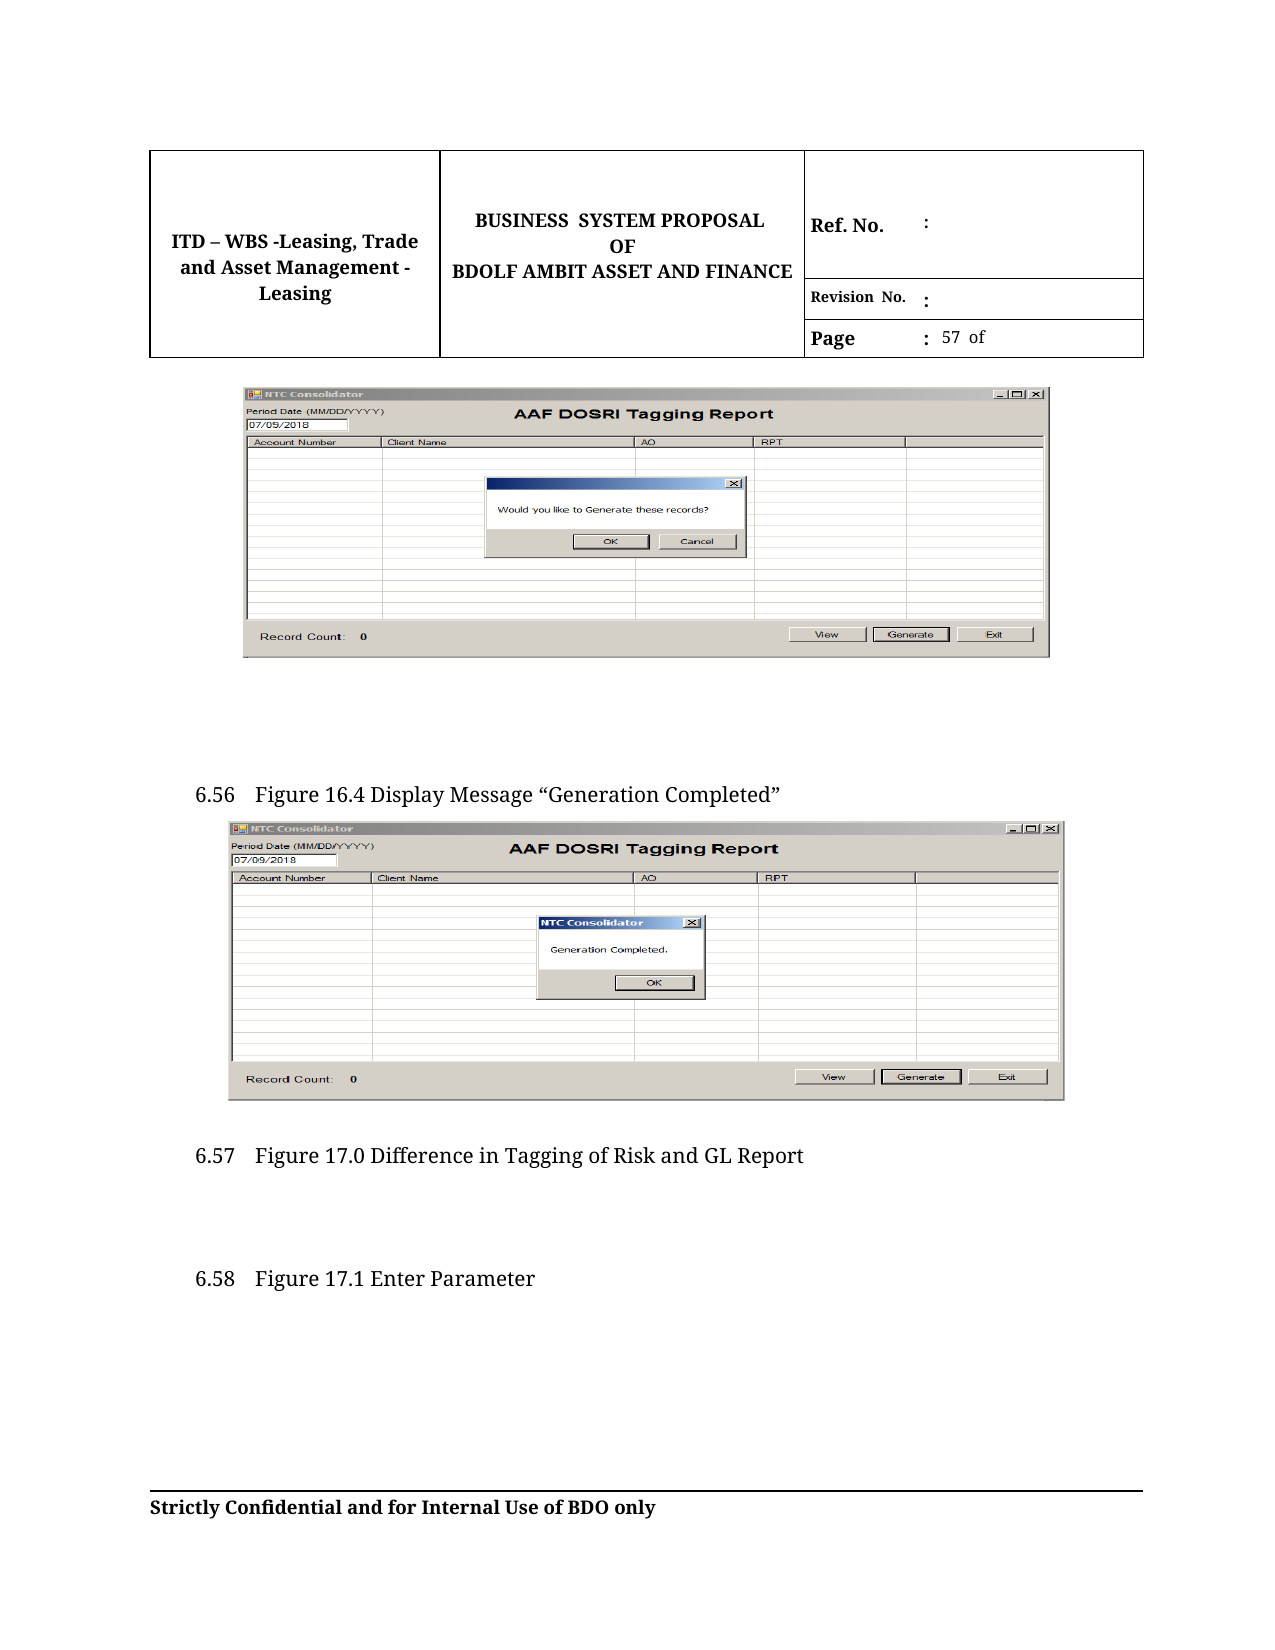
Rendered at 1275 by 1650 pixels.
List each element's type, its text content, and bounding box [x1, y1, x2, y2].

list Figure 17.0 Difference in Tagging of Risk and GL Report [195, 1142, 1143, 1170]
list Figure 17.1 Enter Parameter [195, 1264, 1143, 1293]
list Figure 16.4 Display Message “Generation Completed” [195, 780, 1143, 809]
picture [242, 387, 1050, 658]
picture [228, 821, 1065, 1101]
